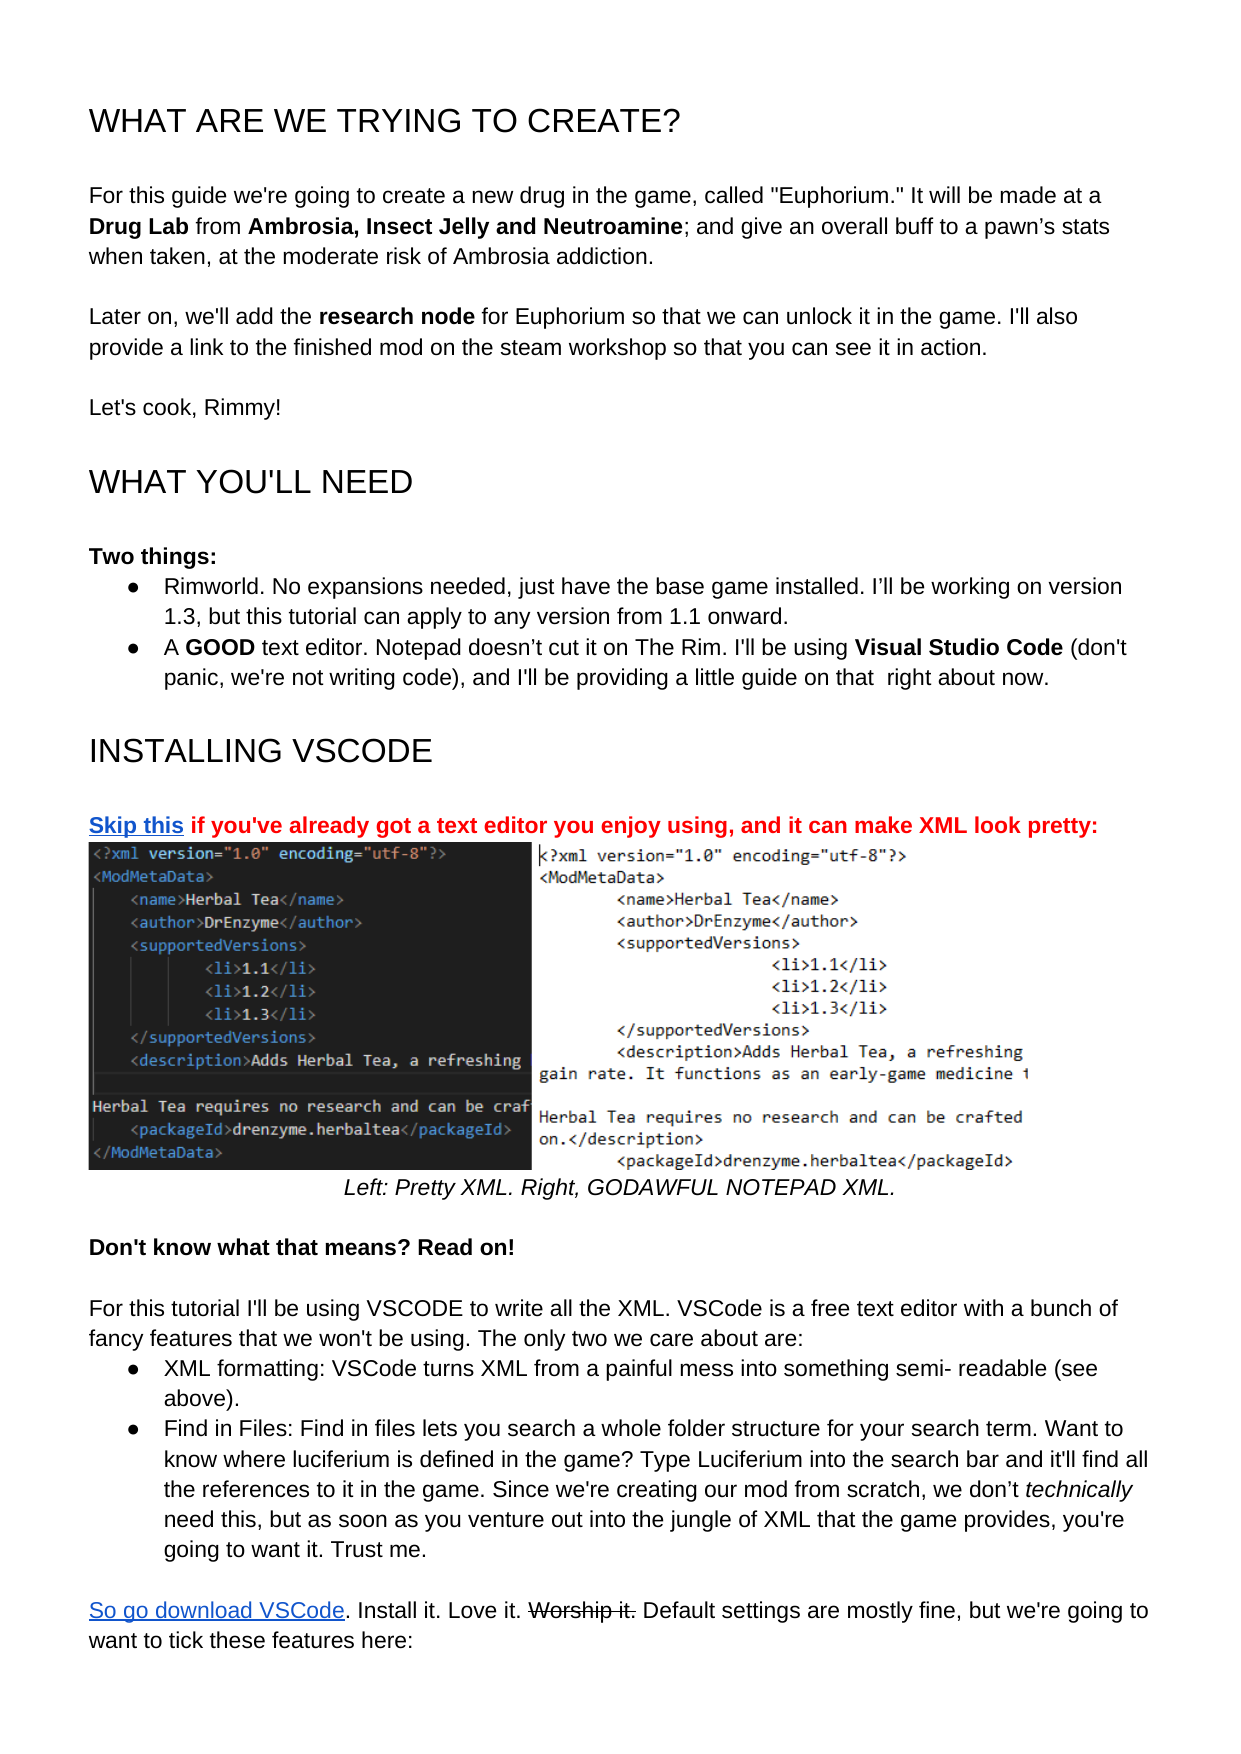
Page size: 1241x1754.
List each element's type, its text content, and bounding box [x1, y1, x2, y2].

text Skip this if you've already got a text editor you enjoy using, and it can make XML look pretty: [88, 812, 1152, 839]
text Left: Pretty XML. Right, GODAWFUL NOTEPAD XML. [88, 1174, 1152, 1200]
list A GOOD text editor. Notepad doesn’t cut it on The Rim. I'll be using Visual Studio Code (don't panic, we're not writing code), and I'll be providing a little guide on that right about now. [126, 633, 1152, 690]
list Rimworld. No expansions needed, just have the base game installed. I’ll be working on version 1.3, but this tutorial can apply to any version from 1.1 onward. [126, 573, 1152, 629]
subtitle WHAT ARE WE TRYING TO CREATE? [88, 101, 1152, 140]
picture [88, 842, 1029, 1170]
text Later on, we'll add the research node for Euphorium so that we can unlock it in the game. I'll also provide a link to the finished mod on the steam workshop so that you can see it in action. [88, 303, 1152, 360]
text Don't know what that means? Read on! [88, 1234, 1152, 1260]
subtitle INSTALLING VSCODE [88, 731, 1152, 770]
subtitle WHAT YOU'LL NEED [88, 462, 1152, 500]
list XML formatting: VSCode turns XML from a painful mess into something semi- readable (see above). [126, 1355, 1152, 1411]
list Find in Files: Find in files lets you search a whole folder structure for your search term. Want to know where luciferium is defined in the game? Type Luciferium into the search bar and it'll find all the references to it in the game. Since we're creating our mod from scratch, we don’t technically need this, but as soon as you venture out into the jungle of XML that the game provides, you're going to want it. Trust me. [126, 1415, 1152, 1562]
text Two things: [88, 543, 1152, 569]
text For this guide we're going to create a new drug in the game, called "Euphorium." It will be made at a Drug Lab from Ambrosia, Insect Jelly and Neutroamine; and give an overall buff to a pawn’s stats when taken, at the moderate risk of Ambrosia addiction. [88, 182, 1152, 269]
text Let's cook, Rimmy! [88, 394, 1152, 420]
text So go download VSCode. Install it. Love it. Worship it. Default settings are mostly fine, but we're going to want to tick these features here: [88, 1597, 1152, 1653]
text For this tutorial I'll be using VSCODE to write all the XML. VSCode is a free text editor with a bunch of fancy features that we won't be using. The only two we care about are: [88, 1294, 1152, 1351]
